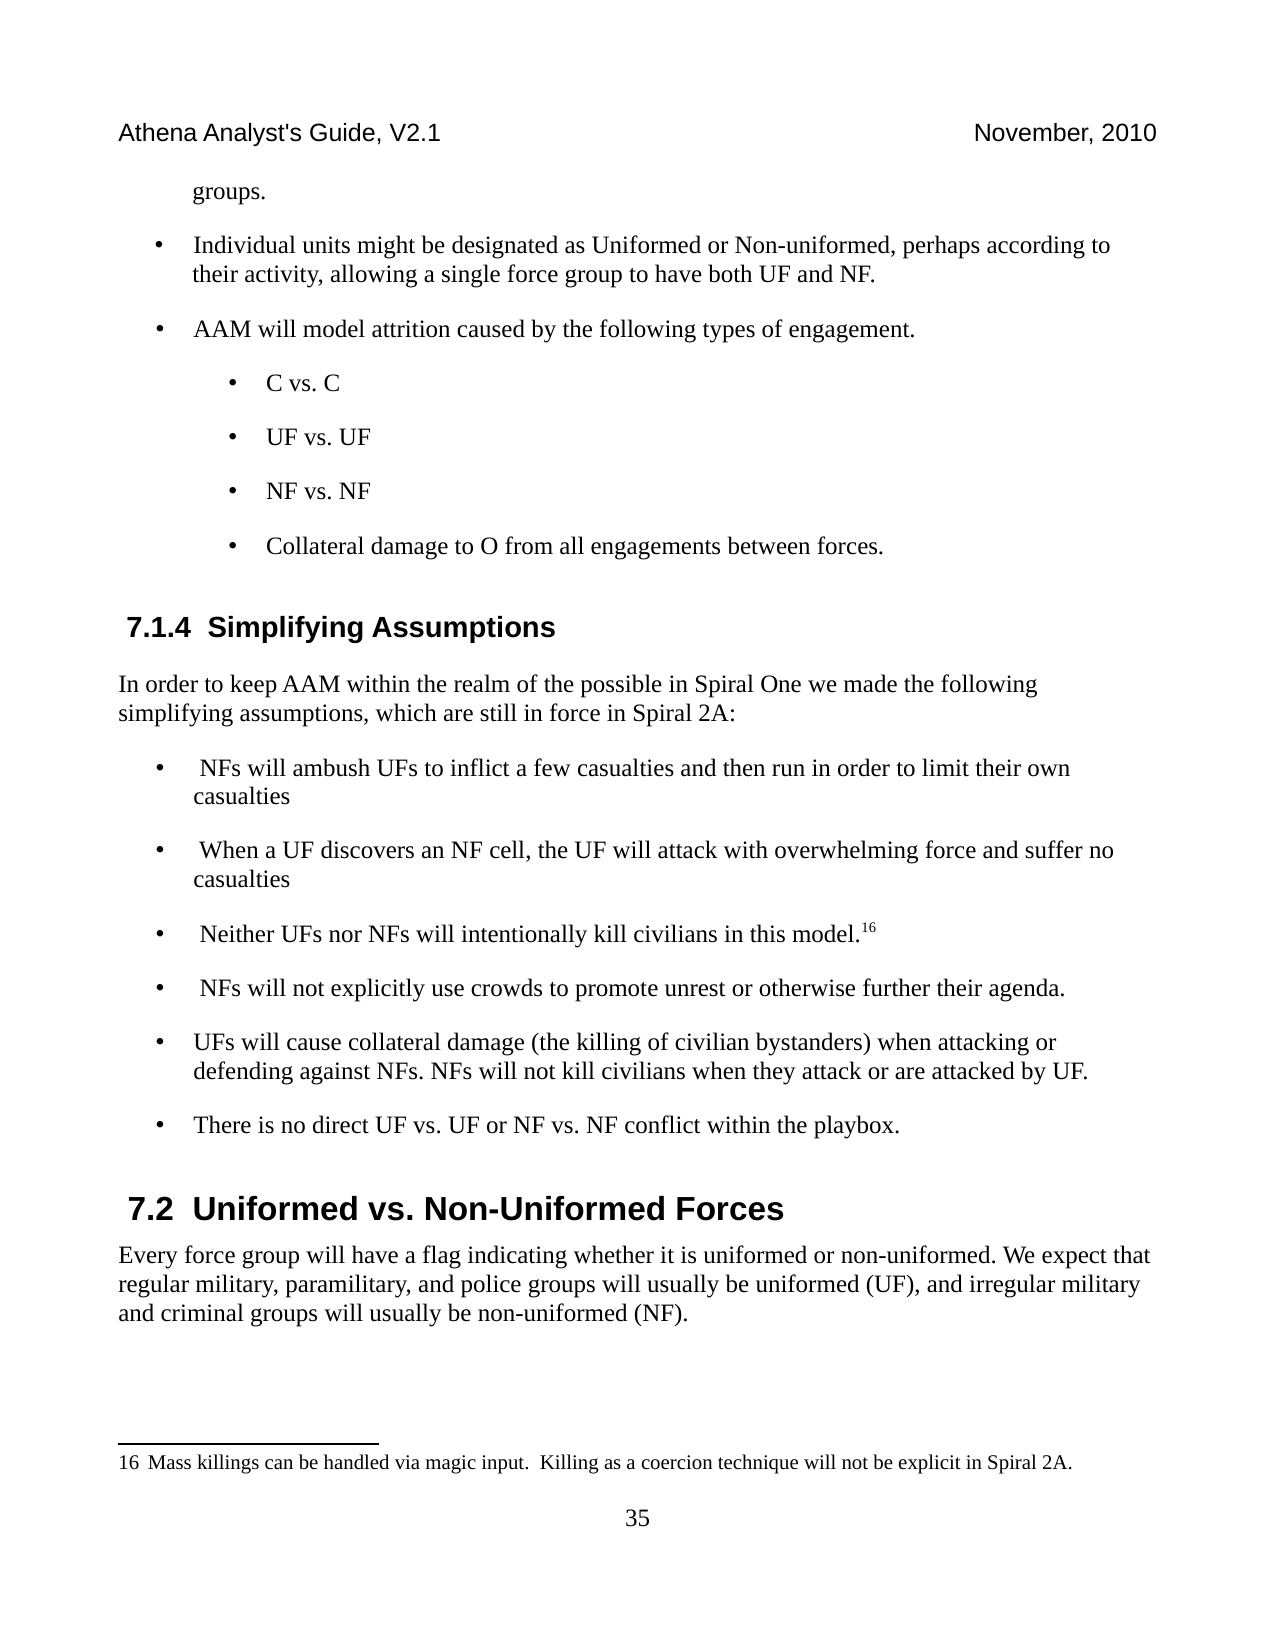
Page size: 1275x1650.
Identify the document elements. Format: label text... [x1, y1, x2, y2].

list When a UF discovers an NF cell, the UF will attack with overwhelming force and suffer no casualties [156, 836, 1157, 893]
list groups. [154, 176, 1157, 205]
list UFs will cause collateral damage (the killing of civilian bystanders) when attacking or defending against NFs. NFs will not kill civilians when they attack or are attacked by UF. [156, 1027, 1157, 1085]
list UF vs. UF [228, 422, 1157, 451]
list NFs will not explicitly use crowds to promote unrest or otherwise further their agenda. [156, 973, 1157, 1002]
subtitle Uniformed vs. Non-Uniformed Forces [118, 1189, 1157, 1228]
list Individual units might be designated as Uniformed or Non-uniformed, perhaps according to their activity, allowing a single force group to have both UF and NF. [154, 231, 1157, 288]
list Collateral damage to O from all engagements between forces. [228, 531, 1157, 559]
list There is no direct UF vs. UF or NF vs. NF conflict within the playbox. [156, 1110, 1157, 1139]
list Mass killings can be handled via magic input. Killing as a coercion technique will not be explicit in Spiral 2A. [118, 1449, 1157, 1474]
list C vs. C [228, 368, 1157, 397]
list NFs will ambush UFs to inflict a few casualties and then run in order to limit their own casualties [156, 753, 1157, 810]
text In order to keep AAM within the realm of the possible in Spiral One we made the following simplifying assumptions, which are still in force in Spiral 2A: [118, 669, 1157, 727]
list NF vs. NF [228, 476, 1157, 505]
list Neither UFs nor NFs will intentionally kill civilians in this model. [156, 919, 1157, 947]
list AAM will model attrition caused by the following types of engagement. [156, 314, 1157, 342]
text Every force group will have a flag indicating whether it is uniformed or non-uniformed. We expect that regular military, paramilitary, and police groups will usually be uniformed (UF), and irregular military and criminal groups will usually be non-uniformed (NF). [118, 1240, 1157, 1327]
subtitle Simplifying Assumptions [118, 611, 1157, 644]
